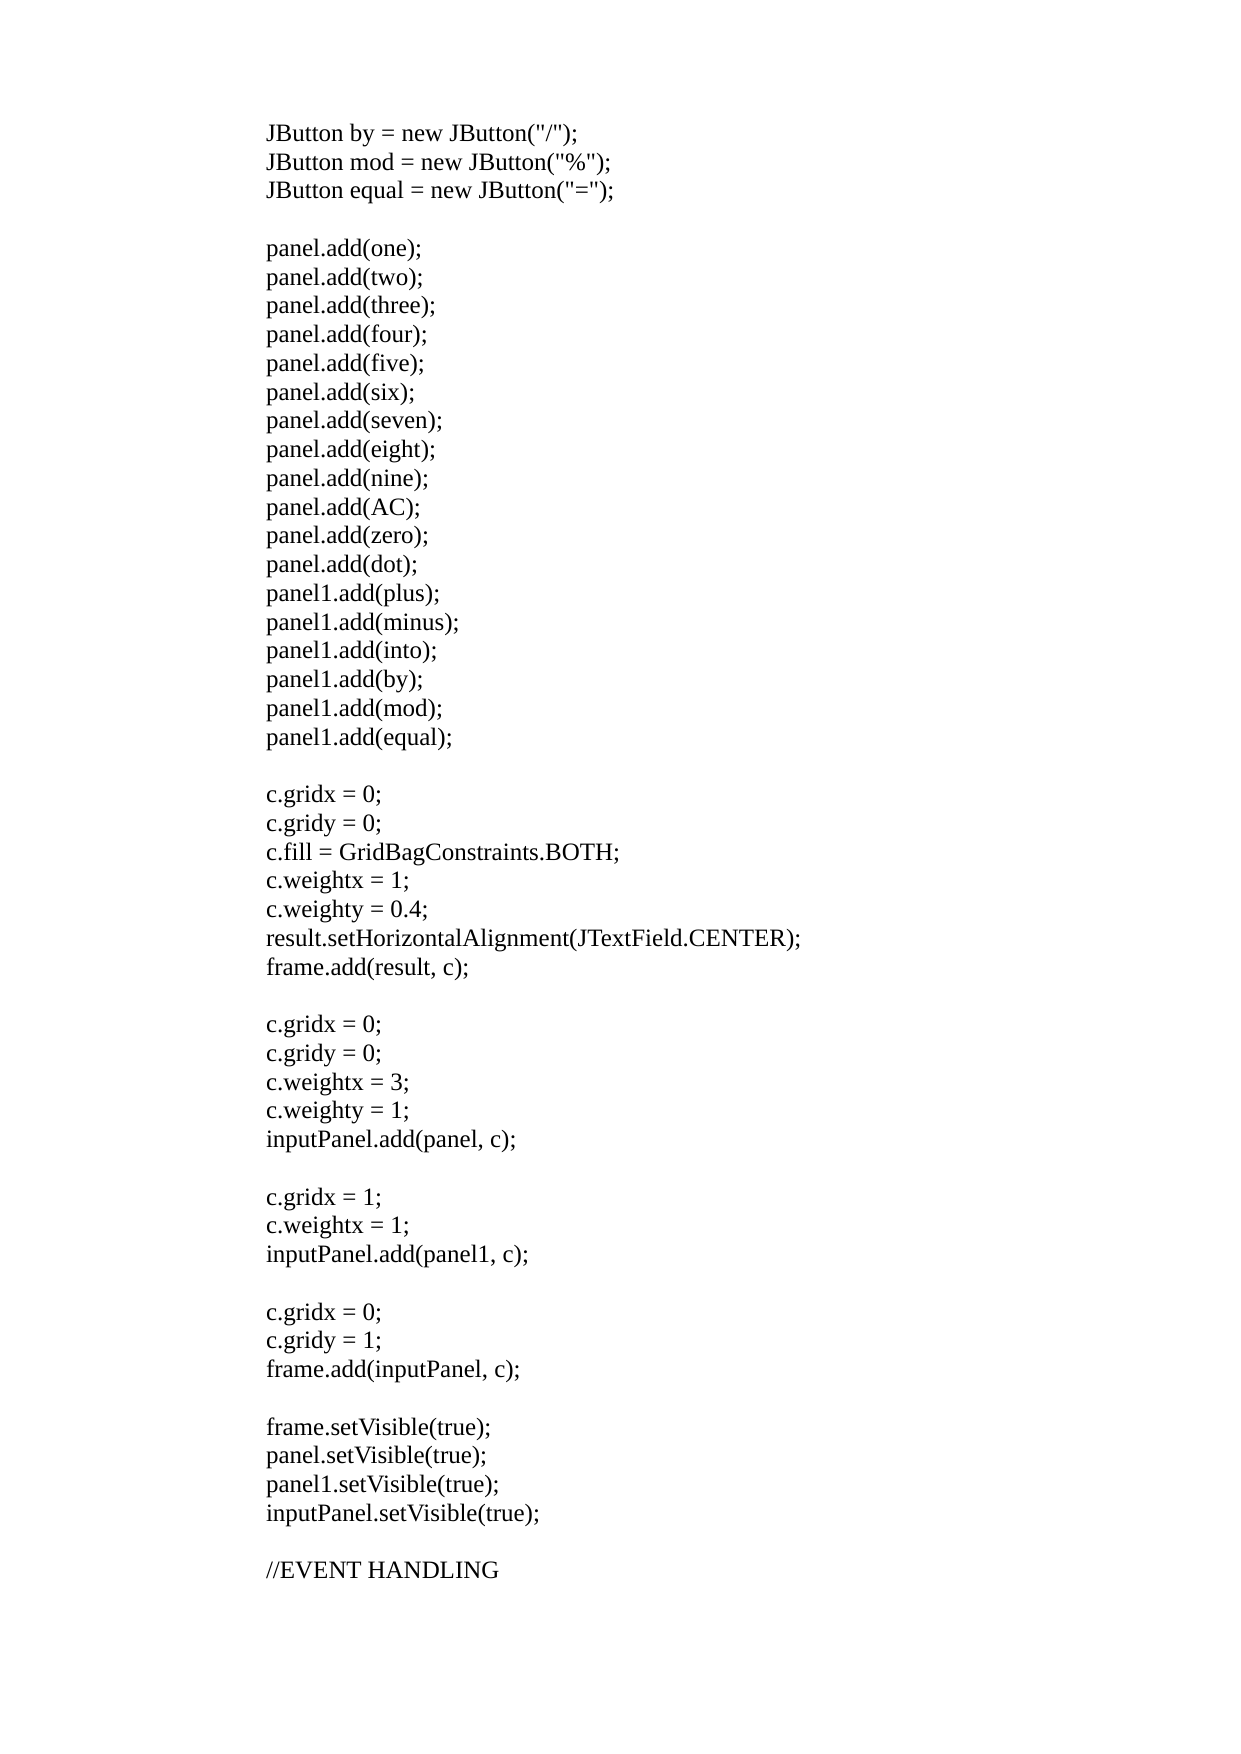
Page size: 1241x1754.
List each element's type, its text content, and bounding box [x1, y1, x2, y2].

text frame.add(inputPanel, c); [118, 1354, 1122, 1383]
text panel.add(dot); [118, 549, 1122, 578]
text c.weighty = 1; [118, 1096, 1122, 1124]
text inputPanel.add(panel1, c); [118, 1239, 1122, 1268]
text JButton equal = new JButton("="); [118, 176, 1122, 204]
text panel.add(two); [118, 262, 1122, 291]
text c.weightx = 1; [118, 866, 1122, 894]
text panel.add(five); [118, 348, 1122, 377]
text c.gridx = 0; [118, 1297, 1122, 1326]
text c.gridy = 0; [118, 1038, 1122, 1067]
text panel.add(zero); [118, 521, 1122, 549]
text inputPanel.add(panel, c); [118, 1124, 1122, 1153]
text panel1.add(mod); [118, 693, 1122, 722]
text JButton by = new JButton("/"); [118, 118, 1122, 147]
text c.gridy = 1; [118, 1326, 1122, 1354]
text c.gridx = 0; [118, 1009, 1122, 1038]
text c.gridy = 0; [118, 808, 1122, 837]
text panel1.add(equal); [118, 722, 1122, 751]
text panel.add(one); [118, 233, 1122, 262]
text panel.add(seven); [118, 406, 1122, 434]
text result.setHorizontalAlignment(JTextField.CENTER); [118, 923, 1122, 952]
text panel.add(nine); [118, 463, 1122, 492]
text panel.add(three); [118, 291, 1122, 319]
text panel.add(four); [118, 319, 1122, 348]
text //EVENT HANDLING [118, 1556, 1122, 1584]
text panel.add(eight); [118, 434, 1122, 463]
text c.gridx = 0; [118, 779, 1122, 808]
text panel1.add(minus); [118, 607, 1122, 636]
text inputPanel.setVisible(true); [118, 1498, 1122, 1527]
text panel.setVisible(true); [118, 1441, 1122, 1469]
text c.weightx = 1; [118, 1211, 1122, 1239]
text panel1.add(plus); [118, 578, 1122, 607]
text frame.setVisible(true); [118, 1412, 1122, 1441]
text frame.add(result, c); [118, 952, 1122, 981]
text c.weightx = 3; [118, 1067, 1122, 1096]
text c.weighty = 0.4; [118, 894, 1122, 923]
text JButton mod = new JButton("%"); [118, 147, 1122, 176]
text panel.add(AC); [118, 492, 1122, 521]
text panel1.add(by); [118, 664, 1122, 693]
text panel.add(six); [118, 377, 1122, 406]
text panel1.add(into); [118, 636, 1122, 664]
text panel1.setVisible(true); [118, 1469, 1122, 1498]
text c.fill = GridBagConstraints.BOTH; [118, 837, 1122, 866]
text c.gridx = 1; [118, 1182, 1122, 1211]
